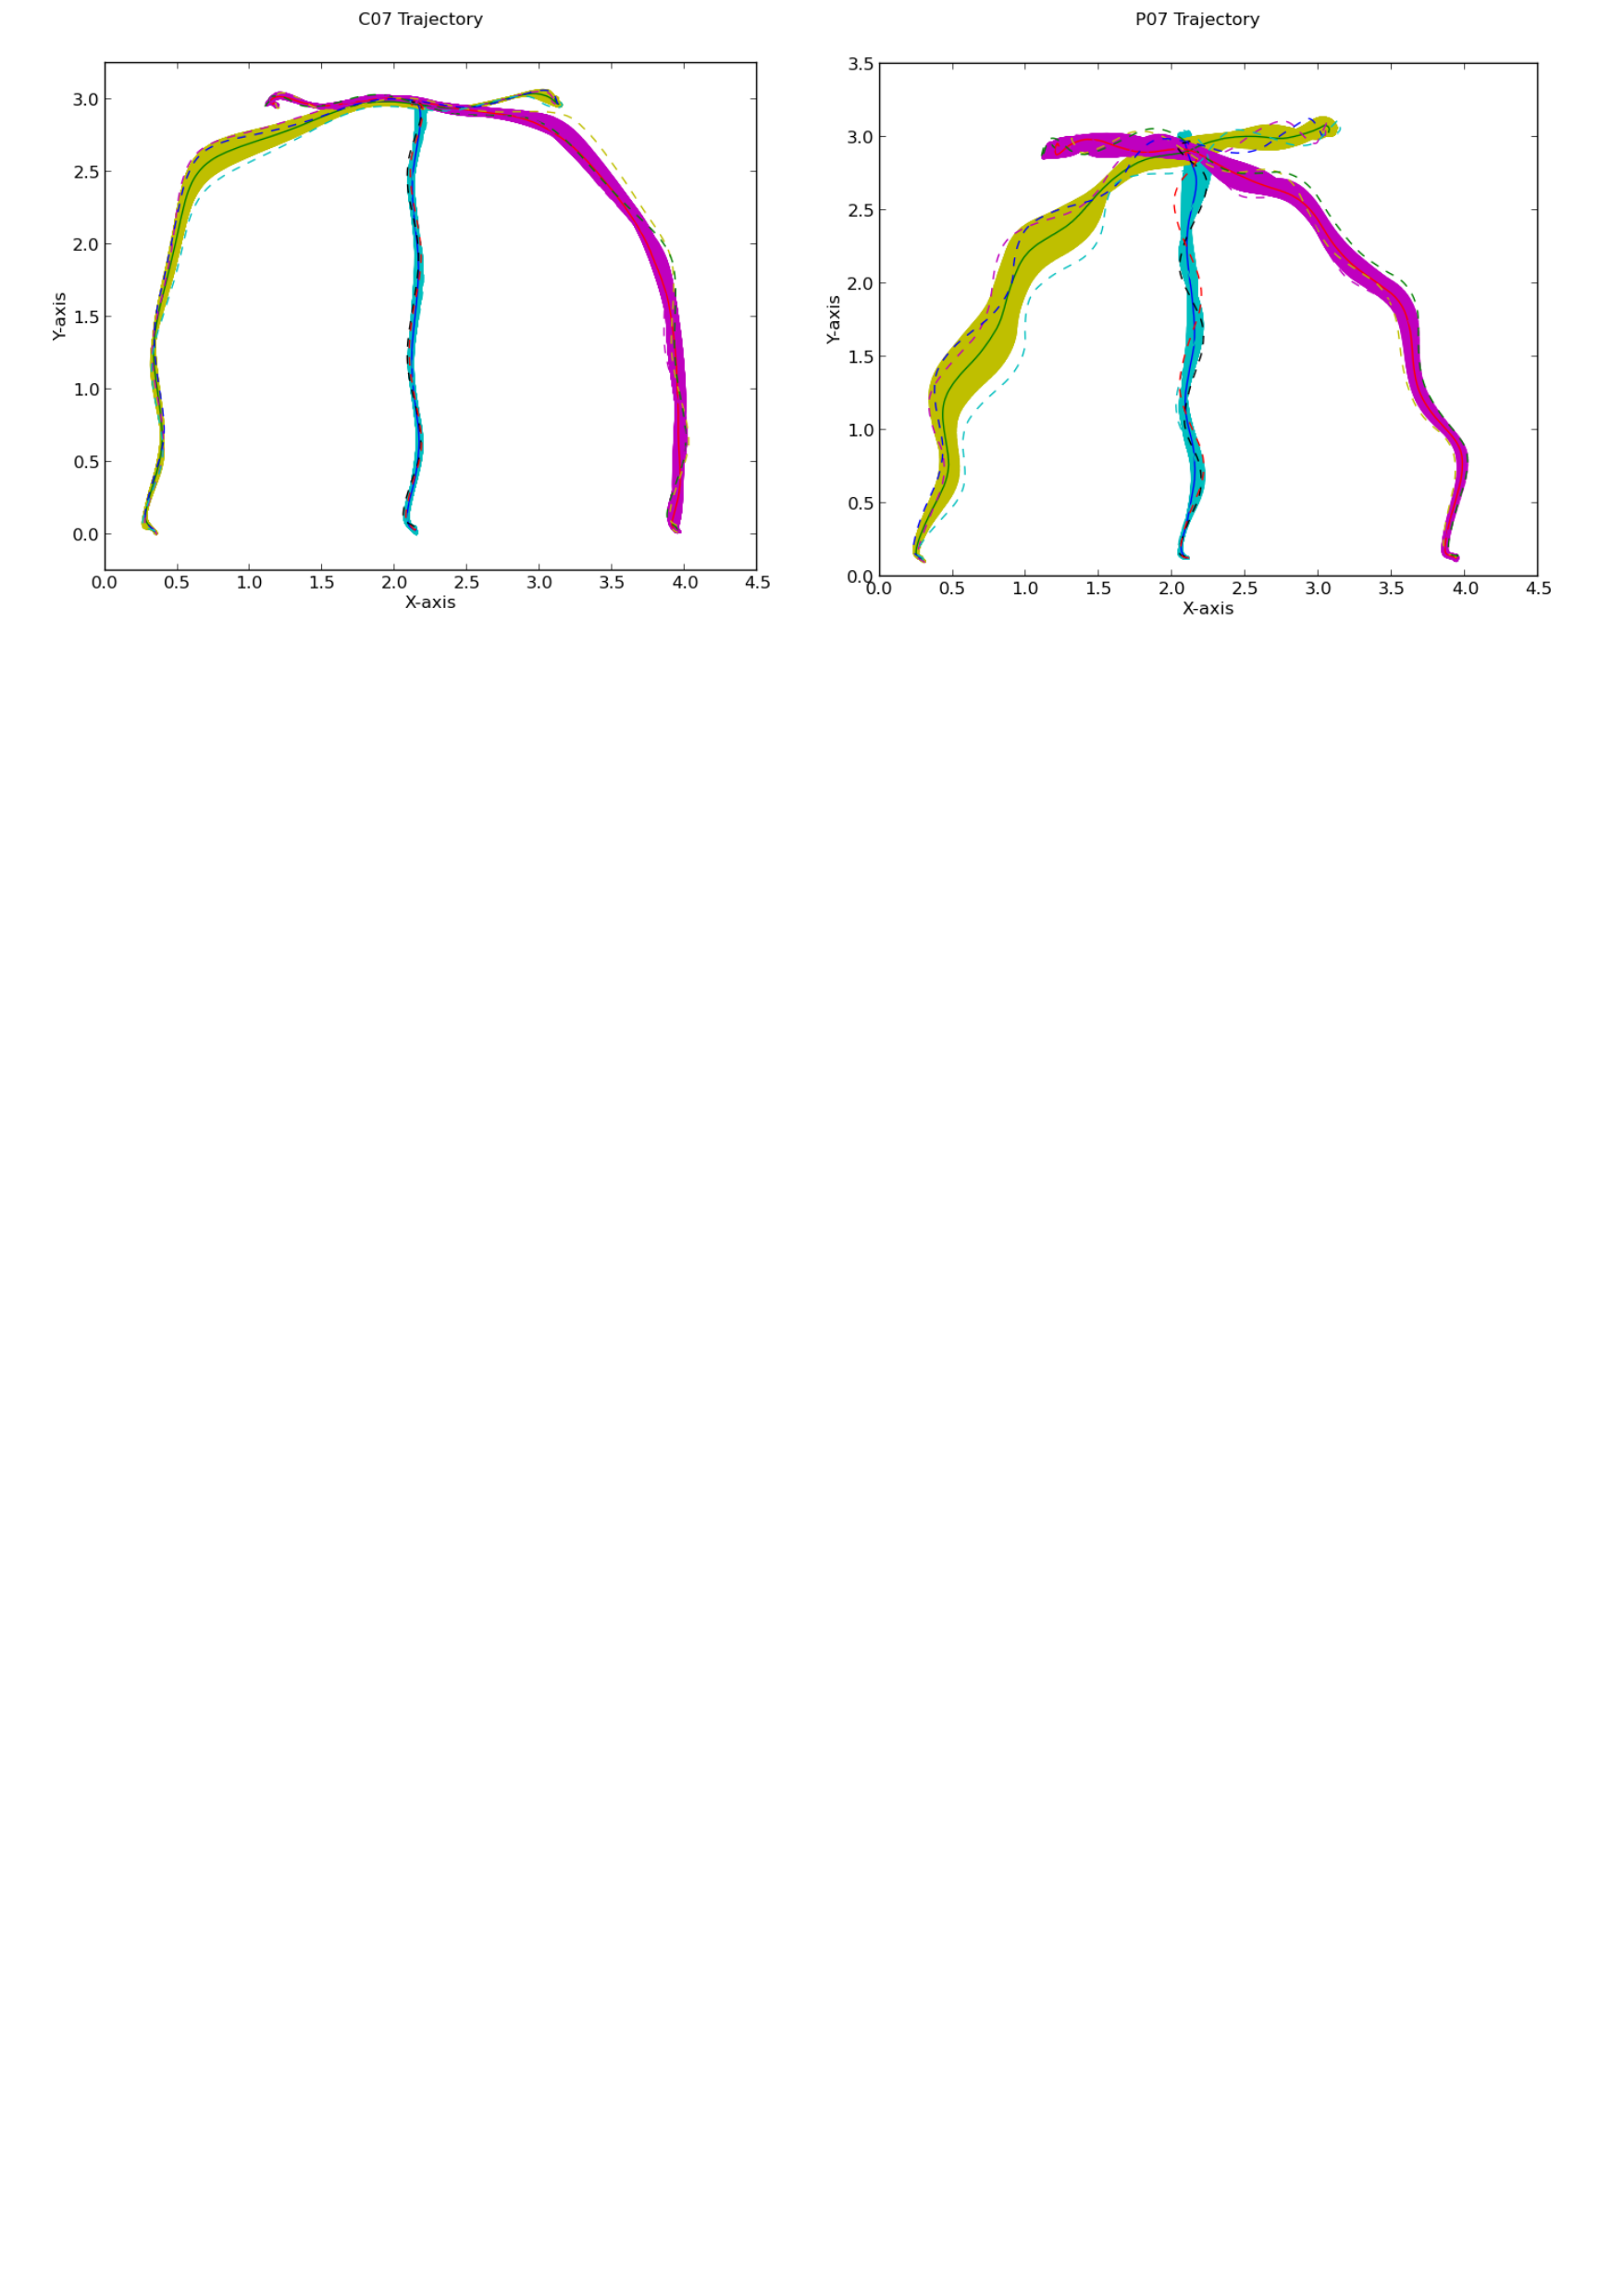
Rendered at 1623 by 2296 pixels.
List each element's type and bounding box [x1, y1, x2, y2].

picture [0, 0, 1623, 640]
